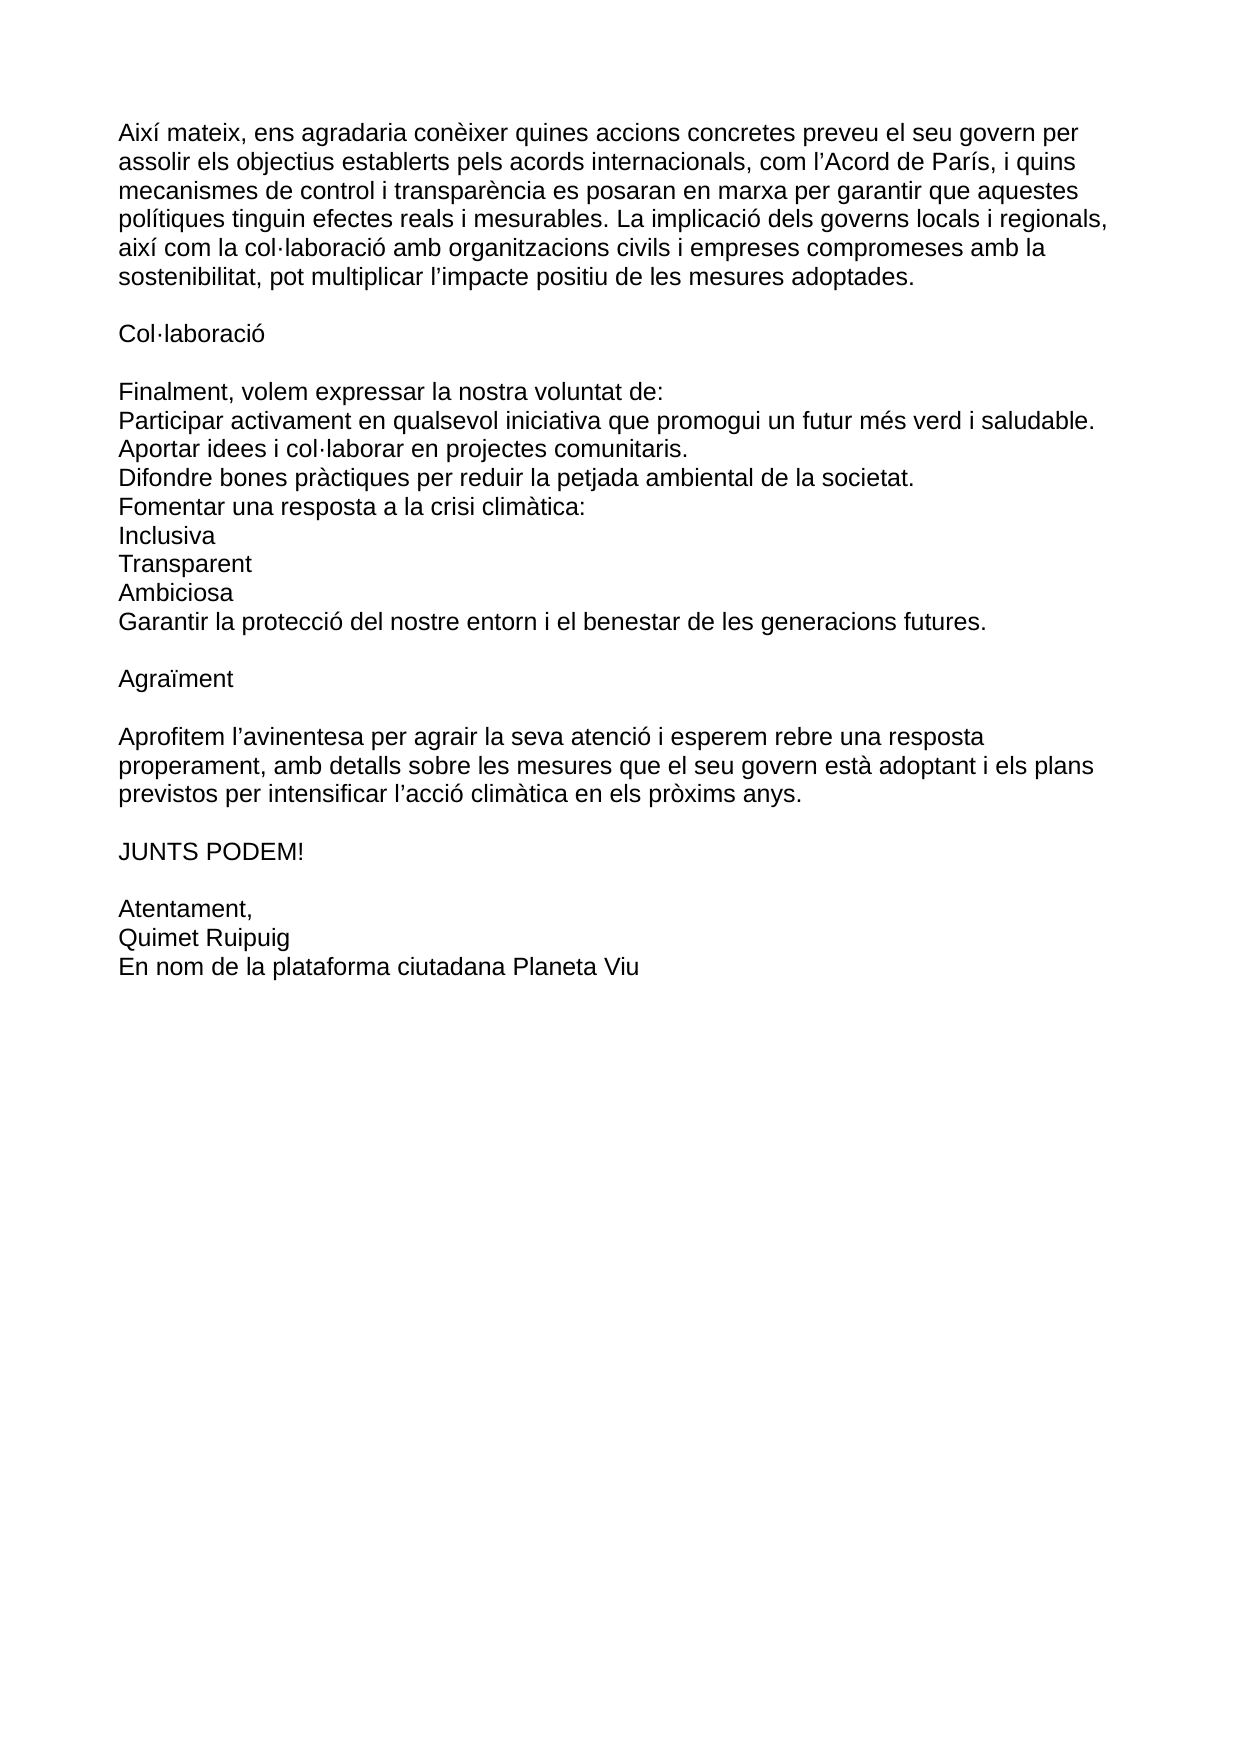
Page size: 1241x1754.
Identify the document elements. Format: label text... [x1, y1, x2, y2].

text Difondre bones pràctiques per reduir la petjada ambiental de la societat. [118, 463, 1122, 492]
text Atentament, [118, 894, 1122, 923]
text Garantir la protecció del nostre entorn i el benestar de les generacions futures. [118, 607, 1122, 636]
text JUNTS PODEM! [118, 837, 1122, 866]
text Agraïment [118, 664, 1122, 693]
text Inclusiva [118, 521, 1122, 549]
text Fomentar una resposta a la crisi climàtica: [118, 492, 1122, 521]
text Aportar idees i col·laborar en projectes comunitaris. [118, 434, 1122, 463]
text Participar activament en qualsevol iniciativa que promogui un futur més verd i saludable. [118, 406, 1122, 434]
text Transparent [118, 549, 1122, 578]
text Col·laboració [118, 319, 1122, 348]
text En nom de la plataforma ciutadana Planeta Viu [118, 952, 1122, 981]
text Ambiciosa [118, 578, 1122, 607]
text Així mateix, ens agradaria conèixer quines accions concretes preveu el seu govern per assolir els objectius establerts pels acords internacionals, com l’Acord de París, i quins mecanismes de control i transparència es posaran en marxa per garantir que aquestes polítiques tinguin efectes reals i mesurables. La implicació dels governs locals i regionals, així com la col·laboració amb organitzacions civils i empreses compromeses amb la sostenibilitat, pot multiplicar l’impacte positiu de les mesures adoptades. [118, 118, 1122, 291]
text Finalment, volem expressar la nostra voluntat de: [118, 377, 1122, 406]
text Aprofitem l’avinentesa per agrair la seva atenció i esperem rebre una resposta properament, amb detalls sobre les mesures que el seu govern està adoptant i els plans previstos per intensificar l’acció climàtica en els pròxims anys. [118, 722, 1122, 808]
text Quimet Ruipuig [118, 923, 1122, 952]
